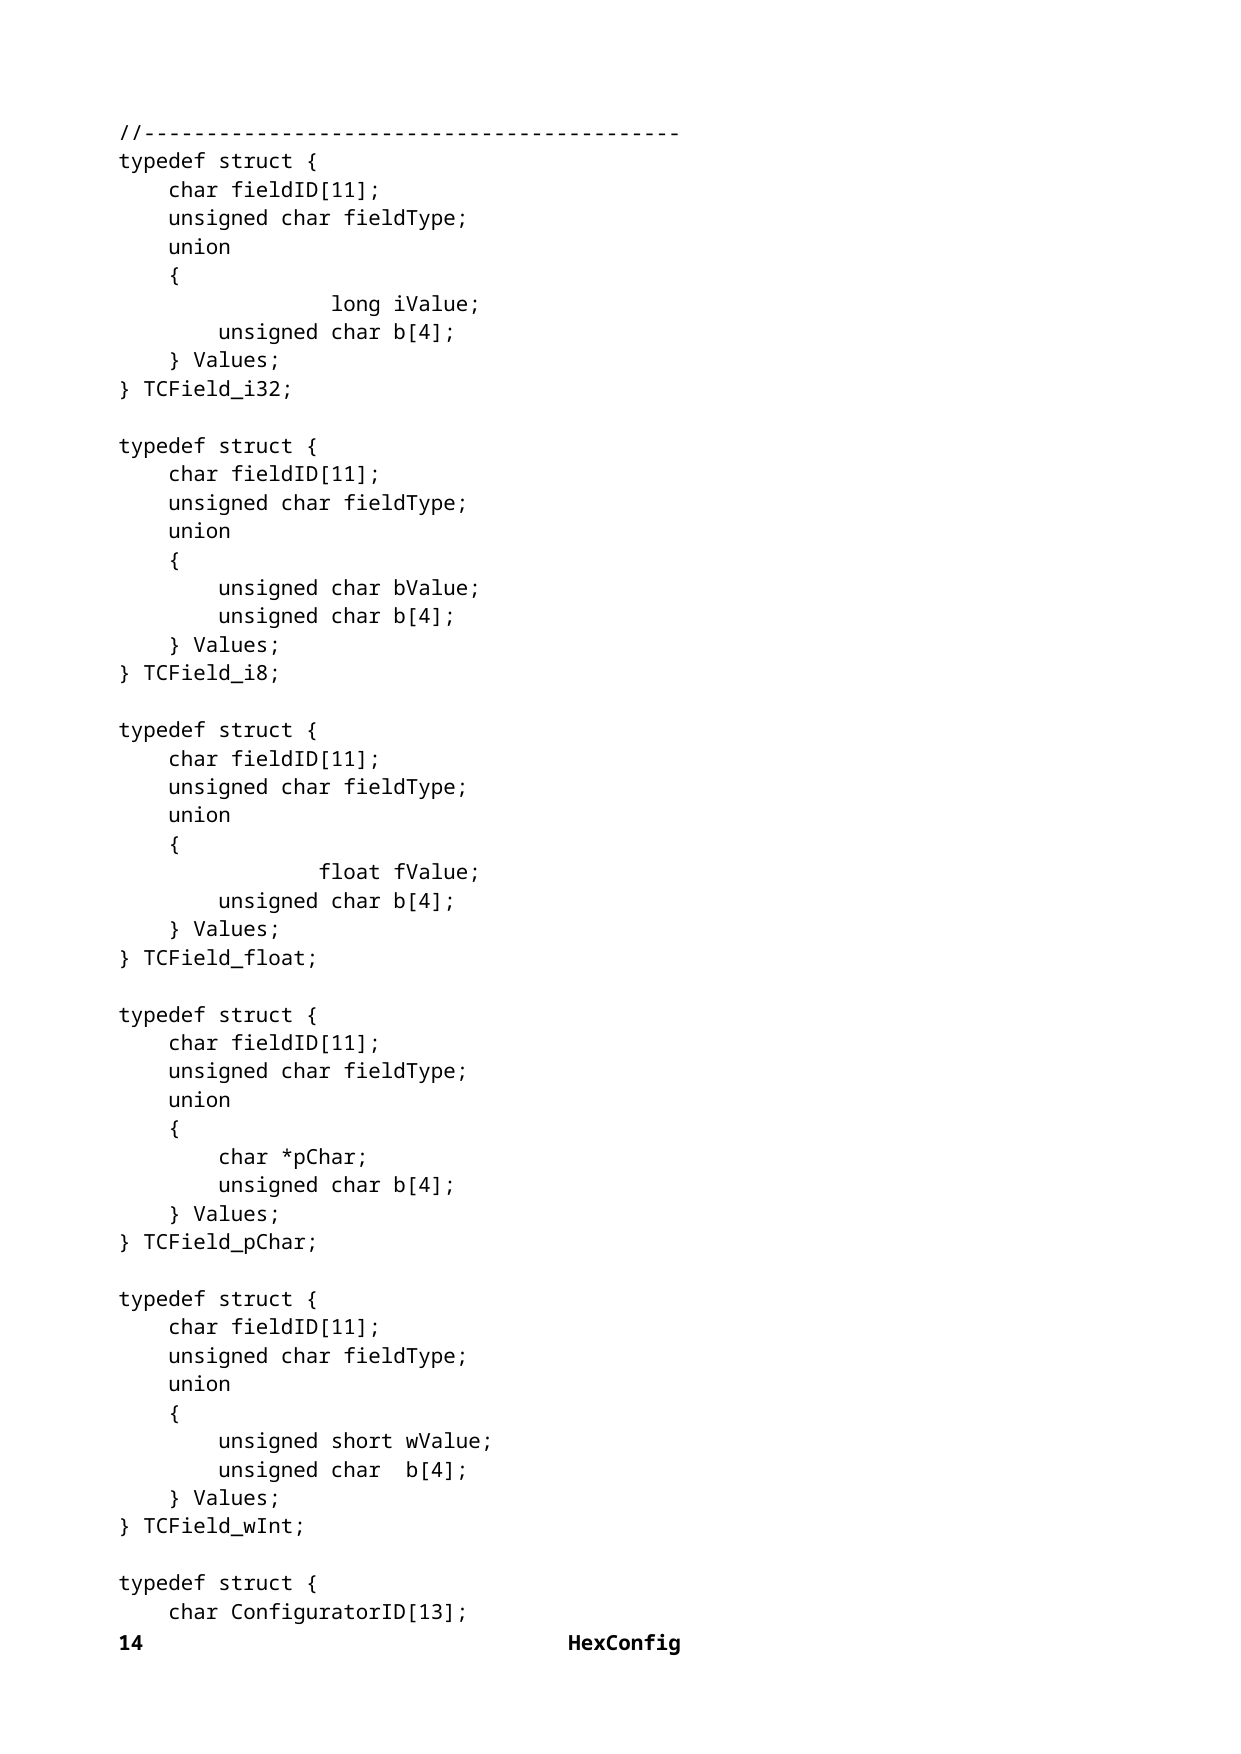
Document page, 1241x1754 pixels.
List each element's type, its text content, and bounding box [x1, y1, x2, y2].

text typedef struct { [118, 1568, 1122, 1597]
text unsigned char fieldType; [118, 203, 1122, 232]
text } Values; [118, 914, 1122, 943]
text float fValue; [118, 857, 1122, 886]
text unsigned short wValue; [118, 1426, 1122, 1455]
text char *pChar; [118, 1142, 1122, 1170]
text unsigned char b[4]; [118, 886, 1122, 914]
text } TCField_i32; [118, 374, 1122, 402]
text unsigned char fieldType; [118, 488, 1122, 516]
text unsigned char fieldType; [118, 772, 1122, 801]
text union [118, 232, 1122, 260]
text } Values; [118, 1483, 1122, 1512]
text typedef struct { [118, 431, 1122, 459]
text long iValue; [118, 289, 1122, 317]
text { [118, 829, 1122, 857]
text unsigned char b[4]; [118, 1455, 1122, 1483]
text union [118, 1369, 1122, 1398]
text typedef struct { [118, 1284, 1122, 1312]
text unsigned char fieldType; [118, 1341, 1122, 1369]
text //------------------------------------------- [118, 118, 1122, 147]
text unsigned char b[4]; [118, 1170, 1122, 1199]
text char fieldID[11]; [118, 1312, 1122, 1341]
text typedef struct { [118, 1000, 1122, 1028]
text unsigned char bValue; [118, 573, 1122, 602]
text } Values; [118, 630, 1122, 658]
text unsigned char b[4]; [118, 317, 1122, 346]
text typedef struct { [118, 715, 1122, 744]
text } Values; [118, 1199, 1122, 1227]
text char fieldID[11]; [118, 744, 1122, 772]
text { [118, 545, 1122, 573]
text union [118, 801, 1122, 829]
text char fieldID[11]; [118, 459, 1122, 488]
text { [118, 1398, 1122, 1426]
text char fieldID[11]; [118, 175, 1122, 203]
text } TCField_pChar; [118, 1227, 1122, 1256]
text { [118, 260, 1122, 289]
text char fieldID[11]; [118, 1028, 1122, 1057]
text union [118, 1085, 1122, 1113]
text char ConfiguratorID[13]; [118, 1597, 1122, 1625]
text typedef struct { [118, 147, 1122, 175]
text union [118, 516, 1122, 545]
text { [118, 1113, 1122, 1142]
text } TCField_i8; [118, 658, 1122, 687]
text } TCField_float; [118, 943, 1122, 971]
text } TCField_wInt; [118, 1512, 1122, 1540]
text unsigned char b[4]; [118, 602, 1122, 630]
text unsigned char fieldType; [118, 1057, 1122, 1085]
text } Values; [118, 346, 1122, 374]
